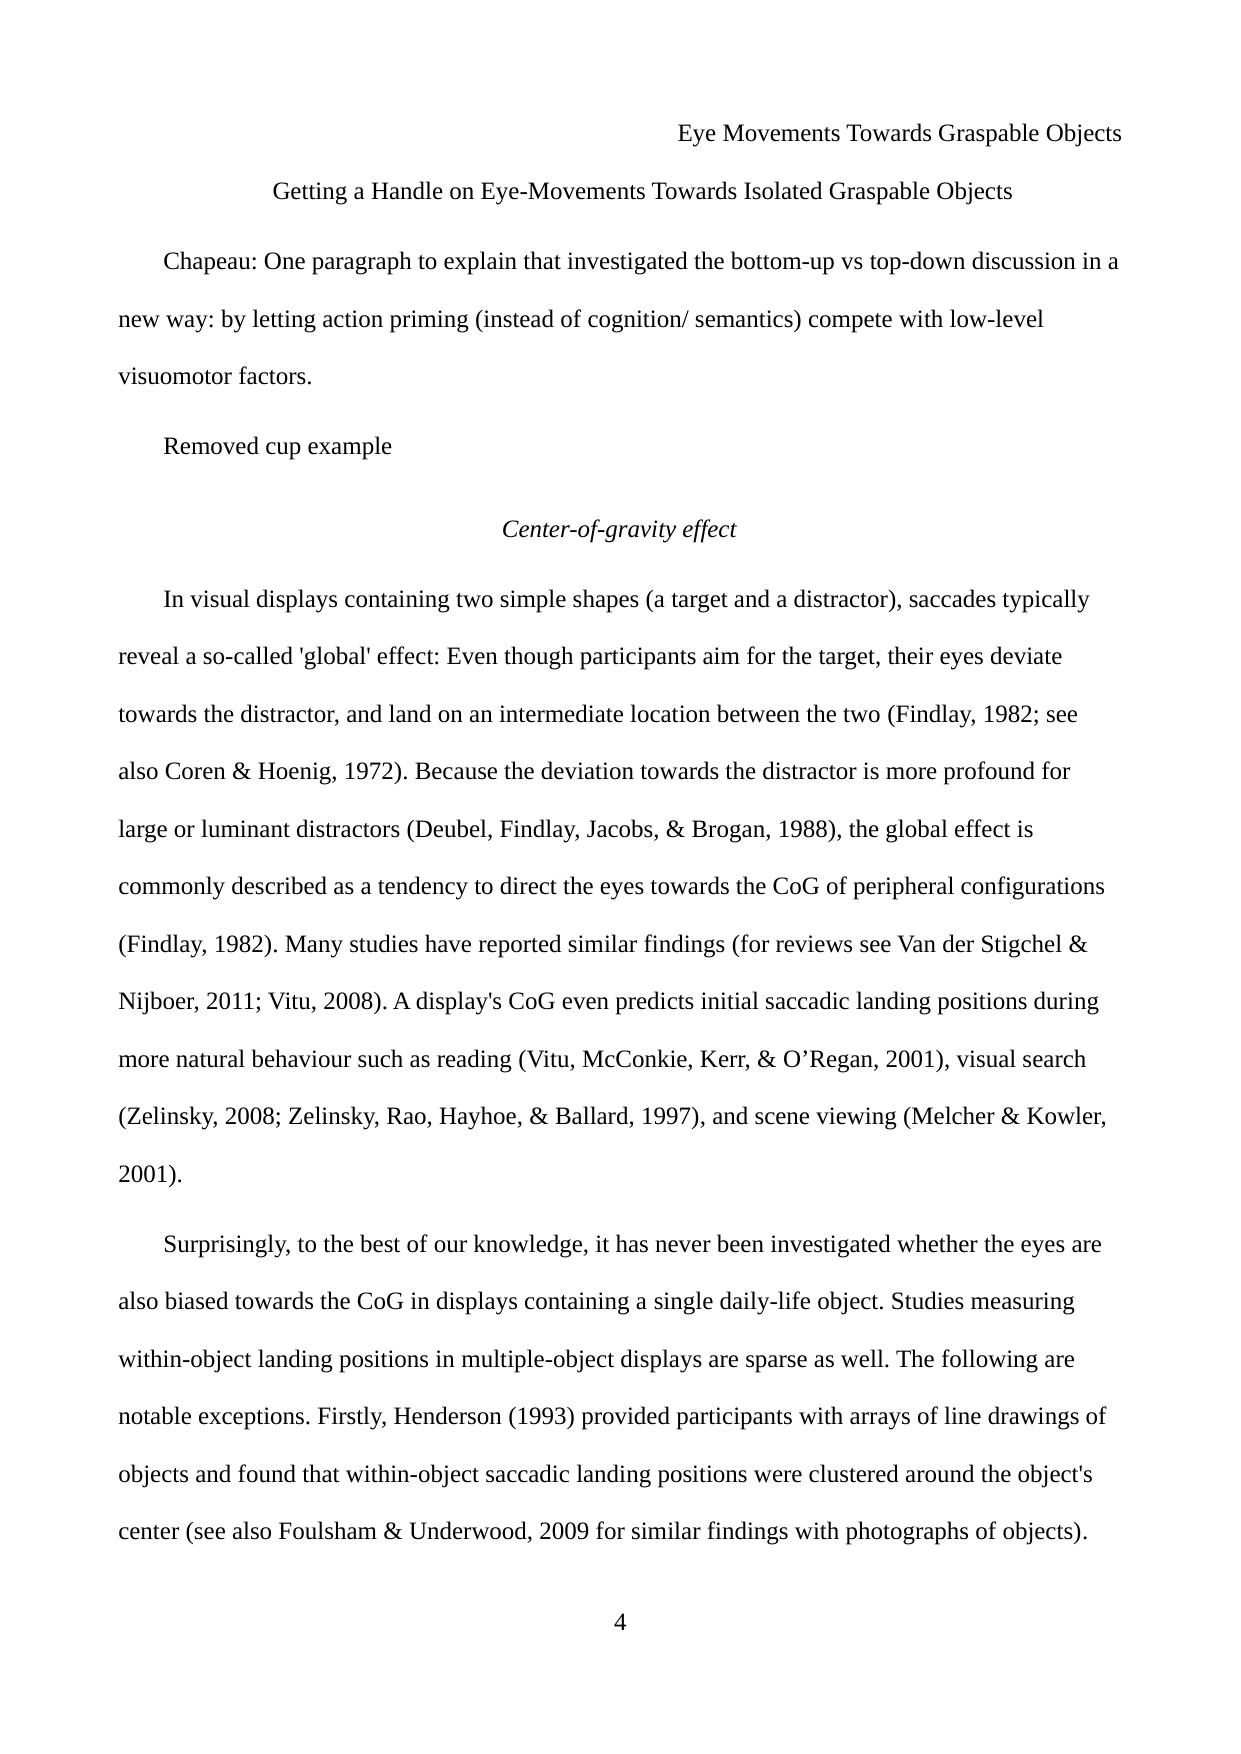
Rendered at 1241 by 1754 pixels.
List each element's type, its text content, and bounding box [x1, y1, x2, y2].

text Surprisingly, to the best of our knowledge, it has never been investigated whether the eyes are also biased towards the CoG in displays containing a single daily-life object. Studies measuring within-object landing positions in multiple-object displays are sparse as well. The following are notable exceptions. Firstly, Henderson (1993) provided participants with arrays of line drawings of objects and found that within-object saccadic landing positions were clustered around the object's center (see also Foulsham & Underwood, 2009 for similar findings with photographs of objects). [118, 1229, 1122, 1545]
text Removed cup example [118, 431, 1122, 460]
text Getting a Handle on Eye-Movements Towards Isolated Graspable Objects [118, 176, 1122, 205]
text Chapeau: One paragraph to explain that investigated the bottom-up vs top-down discussion in a new way: by letting action priming (instead of cognition/ semantics) compete with low-level visuomotor factors. [118, 246, 1122, 390]
subtitle Center-of-gravity effect [118, 514, 1122, 543]
text In visual displays containing two simple shapes (a target and a distractor), saccades typically reveal a so-called 'global' effect: Even though participants aim for the target, their eyes deviate towards the distractor, and land on an intermediate location between the two (Findlay, 1982; see also Coren & Hoenig, 1972). Because the deviation towards the distractor is more profound for large or luminant distractors (Deubel, Findlay, Jacobs, & Brogan, 1988), the global effect is commonly described as a tendency to direct the eyes towards the CoG of peripheral configurations (Findlay, 1982). Many studies have reported similar findings (for reviews see Van der Stigchel & Nijboer, 2011; Vitu, 2008). A display's CoG even predicts initial saccadic landing positions during more natural behaviour such as reading (Vitu, McConkie, Kerr, & O’Regan, 2001), visual search (Zelinsky, 2008; Zelinsky, Rao, Hayhoe, & Ballard, 1997), and scene viewing (Melcher & Kowler, 2001). [118, 584, 1122, 1188]
